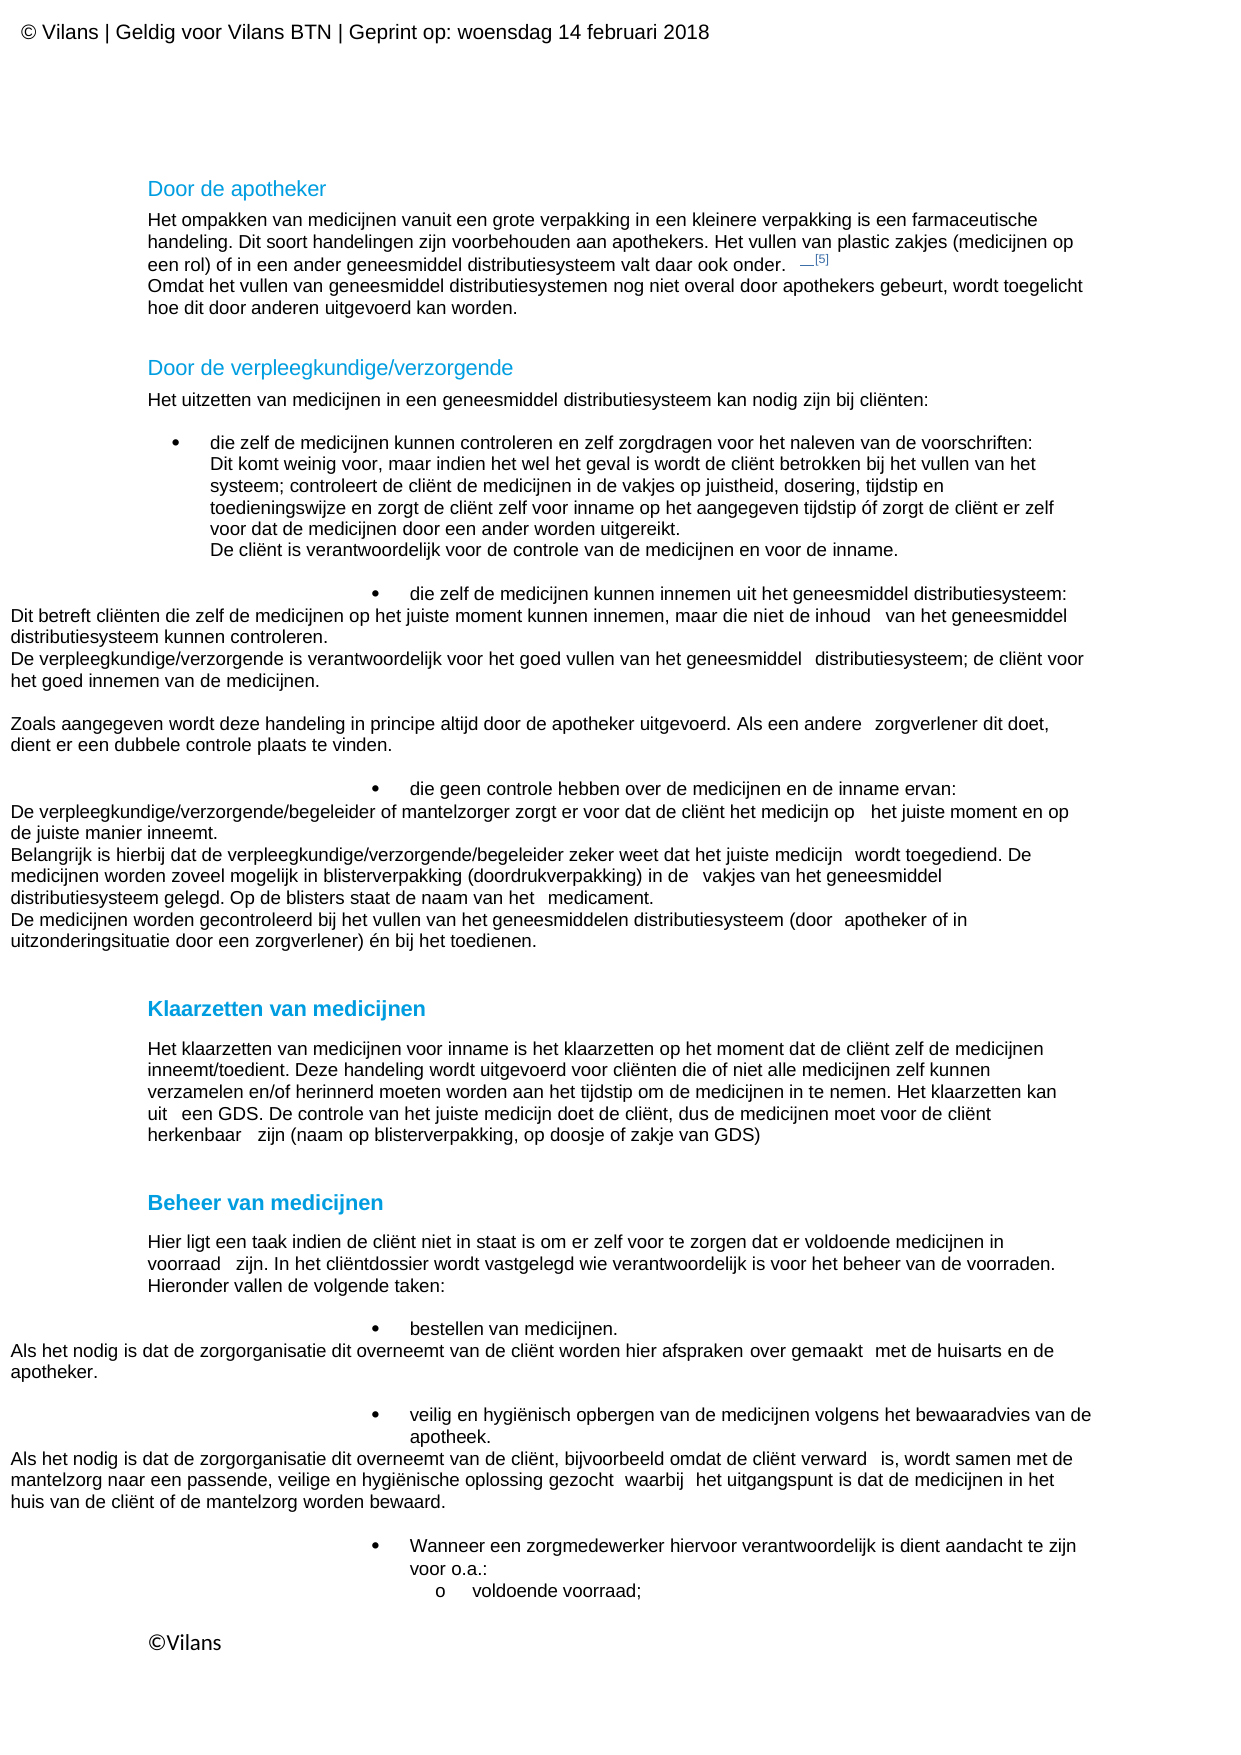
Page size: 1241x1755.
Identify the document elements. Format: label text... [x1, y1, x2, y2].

text Hier ligt een taak indien de cliënt niet in staat is om er zelf voor te zorgen dat er voldoende medicijnen in voorraad zijn. In het cliëntdossier wordt vastgelegd wie verantwoordelijk is voor het beheer van de voorraden. [147, 1231, 1082, 1274]
list Wanneer een zorgmedewerker hiervoor verantwoordelijk is dient aandacht te zijn voor o.a.: [372, 1534, 1103, 1580]
text De verpleegkundige/verzorgende/begeleider of mantelzorger zorgt er voor dat de cliënt het medicijn op het juiste moment en op de juiste manier inneemt. [10, 800, 1076, 844]
text Het uitzetten van medicijnen in een geneesmiddel distributiesysteem kan nodig zijn bij cliënten: [147, 388, 1103, 410]
list die zelf de medicijnen kunnen controleren en zelf zorgdragen voor het naleven van de voorschriften: Dit komt weinig voor, maar indien het wel het geval is wordt de cliënt betrokken bij het vullen van het systeem; controleert de cliënt de medicijnen in de vakjes op juistheid, dosering, tijdstip en toedieningswijze en zorgt de cliënt zelf voor inname op het aangegeven tijdstip óf zorgt de cliënt er zelf voor dat de medicijnen door een ander worden uitgereikt. [172, 432, 1062, 540]
text Als het nodig is dat de zorgorganisatie dit overneemt van de cliënt worden hier afspraken over gemaakt met de huisarts en de apotheker. [10, 1339, 1089, 1383]
text Het ompakken van medicijnen vanuit een grote verpakking in een kleinere verpakking is een farmaceutische handeling. Dit soort handelingen zijn voorbehouden aan apothekers. Het vullen van plastic zakjes (medicijnen op een rol) of in een ander geneesmiddel distributiesysteem valt daar ook onder.[5] [147, 209, 1076, 275]
text Belangrijk is hierbij dat de verpleegkundige/verzorgende/begeleider zeker weet dat het juiste medicijn wordt toegediend. De medicijnen worden zoveel mogelijk in blisterverpakking (doordrukverpakking) in de vakjes van het geneesmiddel distributiesysteem gelegd. Op de blisters staat de naam van het medicament. [10, 844, 1076, 909]
subtitle Beheer van medicijnen [147, 1190, 1103, 1215]
text Als het nodig is dat de zorgorganisatie dit overneemt van de cliënt, bijvoorbeeld omdat de cliënt verward is, wordt samen met de mantelzorg naar een passende, veilige en hygiënische oplossing gezocht waarbij het uitgangspunt is dat de medicijnen in het huis van de cliënt of de mantelzorg worden bewaard. [10, 1447, 1082, 1512]
list die zelf de medicijnen kunnen innemen uit het geneesmiddel distributiesysteem: [372, 583, 1103, 604]
list bestellen van medicijnen. [372, 1318, 1103, 1339]
text Hieronder vallen de volgende taken: [147, 1275, 1103, 1296]
subtitle Door de apotheker [147, 176, 1103, 201]
text Omdat het vullen van geneesmiddel distributiesystemen nog niet overal door apothekers gebeurt, wordt toegelicht hoe dit door anderen uitgevoerd kan worden. [147, 275, 1089, 318]
list die geen controle hebben over de medicijnen en de inname ervan: [372, 777, 1103, 800]
text De verpleegkundige/verzorgende is verantwoordelijk voor het goed vullen van het geneesmiddel distributiesysteem; de cliënt voor het goed innemen van de medicijnen. [10, 648, 1089, 691]
text De medicijnen worden gecontroleerd bij het vullen van het geneesmiddelen distributiesysteem (door apotheker of in uitzonderingsituatie door een zorgverlener) én bij het toedienen. [10, 909, 1076, 952]
list voldoende voorraad; [434, 1580, 1103, 1602]
list veilig en hygiënisch opbergen van de medicijnen volgens het bewaaradvies van de apotheek. [372, 1404, 1103, 1447]
text De cliënt is verantwoordelijk voor de controle van de medicijnen en voor de inname. [210, 540, 1103, 561]
text Zoals aangegeven wordt deze handeling in principe altijd door de apotheker uitgevoerd. Als een andere zorgverlener dit doet, dient er een dubbele controle plaats te vinden. [10, 713, 1076, 756]
subtitle Door de verpleegkundige/verzorgende [147, 355, 1103, 380]
subtitle Klaarzetten van medicijnen [147, 996, 1103, 1021]
text Het klaarzetten van medicijnen voor inname is het klaarzetten op het moment dat de cliënt zelf de medicijnen inneemt/toedient. Deze handeling wordt uitgevoerd voor cliënten die of niet alle medicijnen zelf kunnen verzamelen en/of herinnerd moeten worden aan het tijdstip om de medicijnen in te nemen. Het klaarzetten kan uit een GDS. De controle van het juiste medicijn doet de cliënt, dus de medicijnen moet voor de cliënt herkenbaar zijn (naam op blisterverpakking, op doosje of zakje van GDS) [147, 1037, 1080, 1146]
text Dit betreft cliënten die zelf de medicijnen op het juiste moment kunnen innemen, maar die niet de inhoud van het geneesmiddel distributiesysteem kunnen controleren. [10, 604, 1089, 648]
